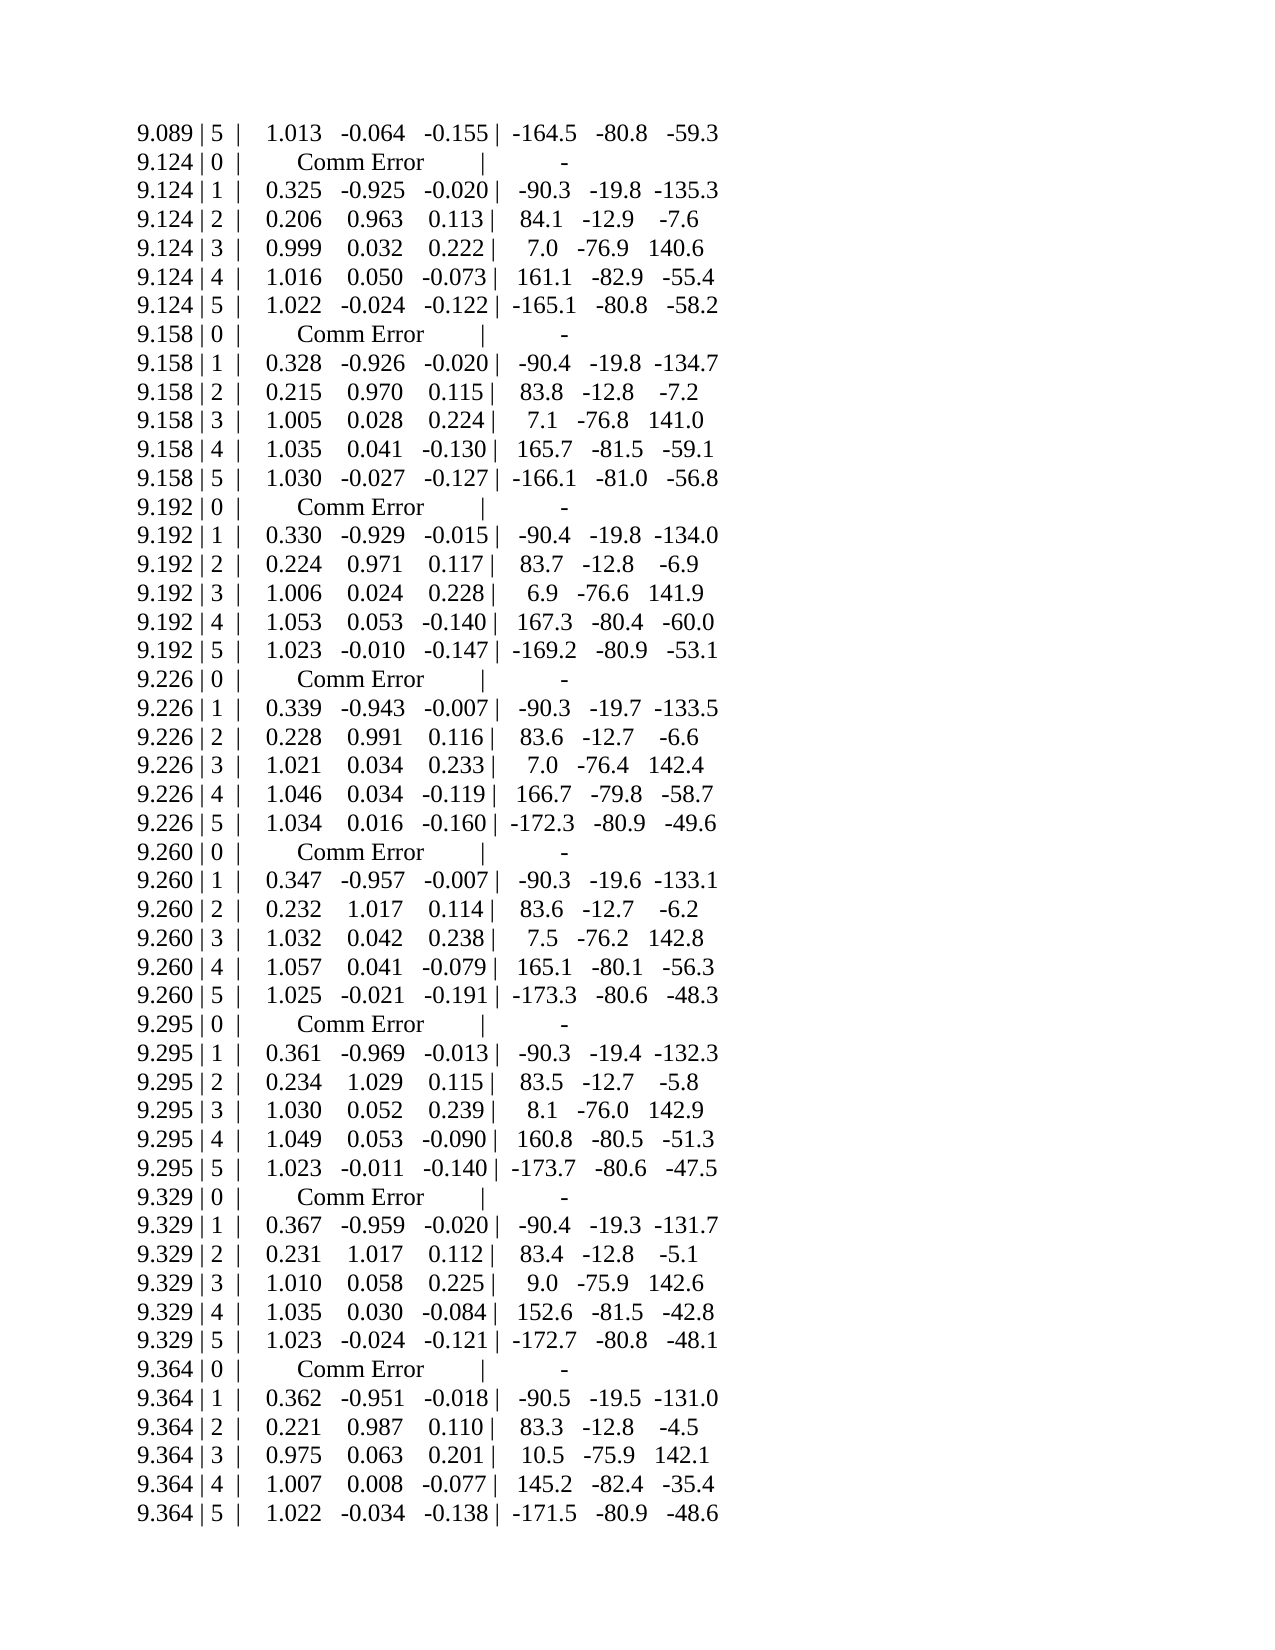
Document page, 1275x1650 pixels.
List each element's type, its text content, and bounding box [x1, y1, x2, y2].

text 9.364 | 1 | 0.362 -0.951 -0.018 | -90.5 -19.5 -131.0 [118, 1383, 1157, 1412]
text 9.364 | 4 | 1.007 0.008 -0.077 | 145.2 -82.4 -35.4 [118, 1469, 1157, 1498]
text 9.192 | 1 | 0.330 -0.929 -0.015 | -90.4 -19.8 -134.0 [118, 521, 1157, 549]
text 9.089 | 5 | 1.013 -0.064 -0.155 | -164.5 -80.8 -59.3 [118, 118, 1157, 147]
text 9.329 | 2 | 0.231 1.017 0.112 | 83.4 -12.8 -5.1 [118, 1239, 1157, 1268]
text 9.260 | 0 | Comm Error | - [118, 837, 1157, 866]
text 9.226 | 3 | 1.021 0.034 0.233 | 7.0 -76.4 142.4 [118, 751, 1157, 779]
text 9.158 | 4 | 1.035 0.041 -0.130 | 165.7 -81.5 -59.1 [118, 434, 1157, 463]
text 9.295 | 3 | 1.030 0.052 0.239 | 8.1 -76.0 142.9 [118, 1096, 1157, 1124]
text 9.158 | 0 | Comm Error | - [118, 319, 1157, 348]
text 9.295 | 4 | 1.049 0.053 -0.090 | 160.8 -80.5 -51.3 [118, 1124, 1157, 1153]
text 9.260 | 3 | 1.032 0.042 0.238 | 7.5 -76.2 142.8 [118, 923, 1157, 952]
text 9.260 | 1 | 0.347 -0.957 -0.007 | -90.3 -19.6 -133.1 [118, 866, 1157, 894]
text 9.260 | 4 | 1.057 0.041 -0.079 | 165.1 -80.1 -56.3 [118, 952, 1157, 981]
text 9.260 | 5 | 1.025 -0.021 -0.191 | -173.3 -80.6 -48.3 [118, 981, 1157, 1009]
text 9.158 | 1 | 0.328 -0.926 -0.020 | -90.4 -19.8 -134.7 [118, 348, 1157, 377]
text 9.158 | 5 | 1.030 -0.027 -0.127 | -166.1 -81.0 -56.8 [118, 463, 1157, 492]
text 9.226 | 1 | 0.339 -0.943 -0.007 | -90.3 -19.7 -133.5 [118, 693, 1157, 722]
text 9.192 | 2 | 0.224 0.971 0.117 | 83.7 -12.8 -6.9 [118, 549, 1157, 578]
text 9.329 | 1 | 0.367 -0.959 -0.020 | -90.4 -19.3 -131.7 [118, 1211, 1157, 1239]
text 9.158 | 2 | 0.215 0.970 0.115 | 83.8 -12.8 -7.2 [118, 377, 1157, 406]
text 9.364 | 3 | 0.975 0.063 0.201 | 10.5 -75.9 142.1 [118, 1441, 1157, 1469]
text 9.124 | 1 | 0.325 -0.925 -0.020 | -90.3 -19.8 -135.3 [118, 176, 1157, 204]
text 9.192 | 0 | Comm Error | - [118, 492, 1157, 521]
text 9.364 | 5 | 1.022 -0.034 -0.138 | -171.5 -80.9 -48.6 [118, 1498, 1157, 1527]
text 9.124 | 5 | 1.022 -0.024 -0.122 | -165.1 -80.8 -58.2 [118, 291, 1157, 319]
text 9.226 | 5 | 1.034 0.016 -0.160 | -172.3 -80.9 -49.6 [118, 808, 1157, 837]
text 9.260 | 2 | 0.232 1.017 0.114 | 83.6 -12.7 -6.2 [118, 894, 1157, 923]
text 9.124 | 3 | 0.999 0.032 0.222 | 7.0 -76.9 140.6 [118, 233, 1157, 262]
text 9.329 | 4 | 1.035 0.030 -0.084 | 152.6 -81.5 -42.8 [118, 1297, 1157, 1326]
text 9.364 | 2 | 0.221 0.987 0.110 | 83.3 -12.8 -4.5 [118, 1412, 1157, 1441]
text 9.158 | 3 | 1.005 0.028 0.224 | 7.1 -76.8 141.0 [118, 406, 1157, 434]
text 9.226 | 4 | 1.046 0.034 -0.119 | 166.7 -79.8 -58.7 [118, 779, 1157, 808]
text 9.192 | 3 | 1.006 0.024 0.228 | 6.9 -76.6 141.9 [118, 578, 1157, 607]
text 9.226 | 0 | Comm Error | - [118, 664, 1157, 693]
text 9.124 | 4 | 1.016 0.050 -0.073 | 161.1 -82.9 -55.4 [118, 262, 1157, 291]
text 9.329 | 0 | Comm Error | - [118, 1182, 1157, 1211]
text 9.329 | 5 | 1.023 -0.024 -0.121 | -172.7 -80.8 -48.1 [118, 1326, 1157, 1354]
text 9.295 | 1 | 0.361 -0.969 -0.013 | -90.3 -19.4 -132.3 [118, 1038, 1157, 1067]
text 9.124 | 0 | Comm Error | - [118, 147, 1157, 176]
text 9.295 | 0 | Comm Error | - [118, 1009, 1157, 1038]
text 9.329 | 3 | 1.010 0.058 0.225 | 9.0 -75.9 142.6 [118, 1268, 1157, 1297]
text 9.295 | 5 | 1.023 -0.011 -0.140 | -173.7 -80.6 -47.5 [118, 1153, 1157, 1182]
text 9.192 | 5 | 1.023 -0.010 -0.147 | -169.2 -80.9 -53.1 [118, 636, 1157, 664]
text 9.295 | 2 | 0.234 1.029 0.115 | 83.5 -12.7 -5.8 [118, 1067, 1157, 1096]
text 9.226 | 2 | 0.228 0.991 0.116 | 83.6 -12.7 -6.6 [118, 722, 1157, 751]
text 9.192 | 4 | 1.053 0.053 -0.140 | 167.3 -80.4 -60.0 [118, 607, 1157, 636]
text 9.124 | 2 | 0.206 0.963 0.113 | 84.1 -12.9 -7.6 [118, 204, 1157, 233]
text 9.364 | 0 | Comm Error | - [118, 1354, 1157, 1383]
